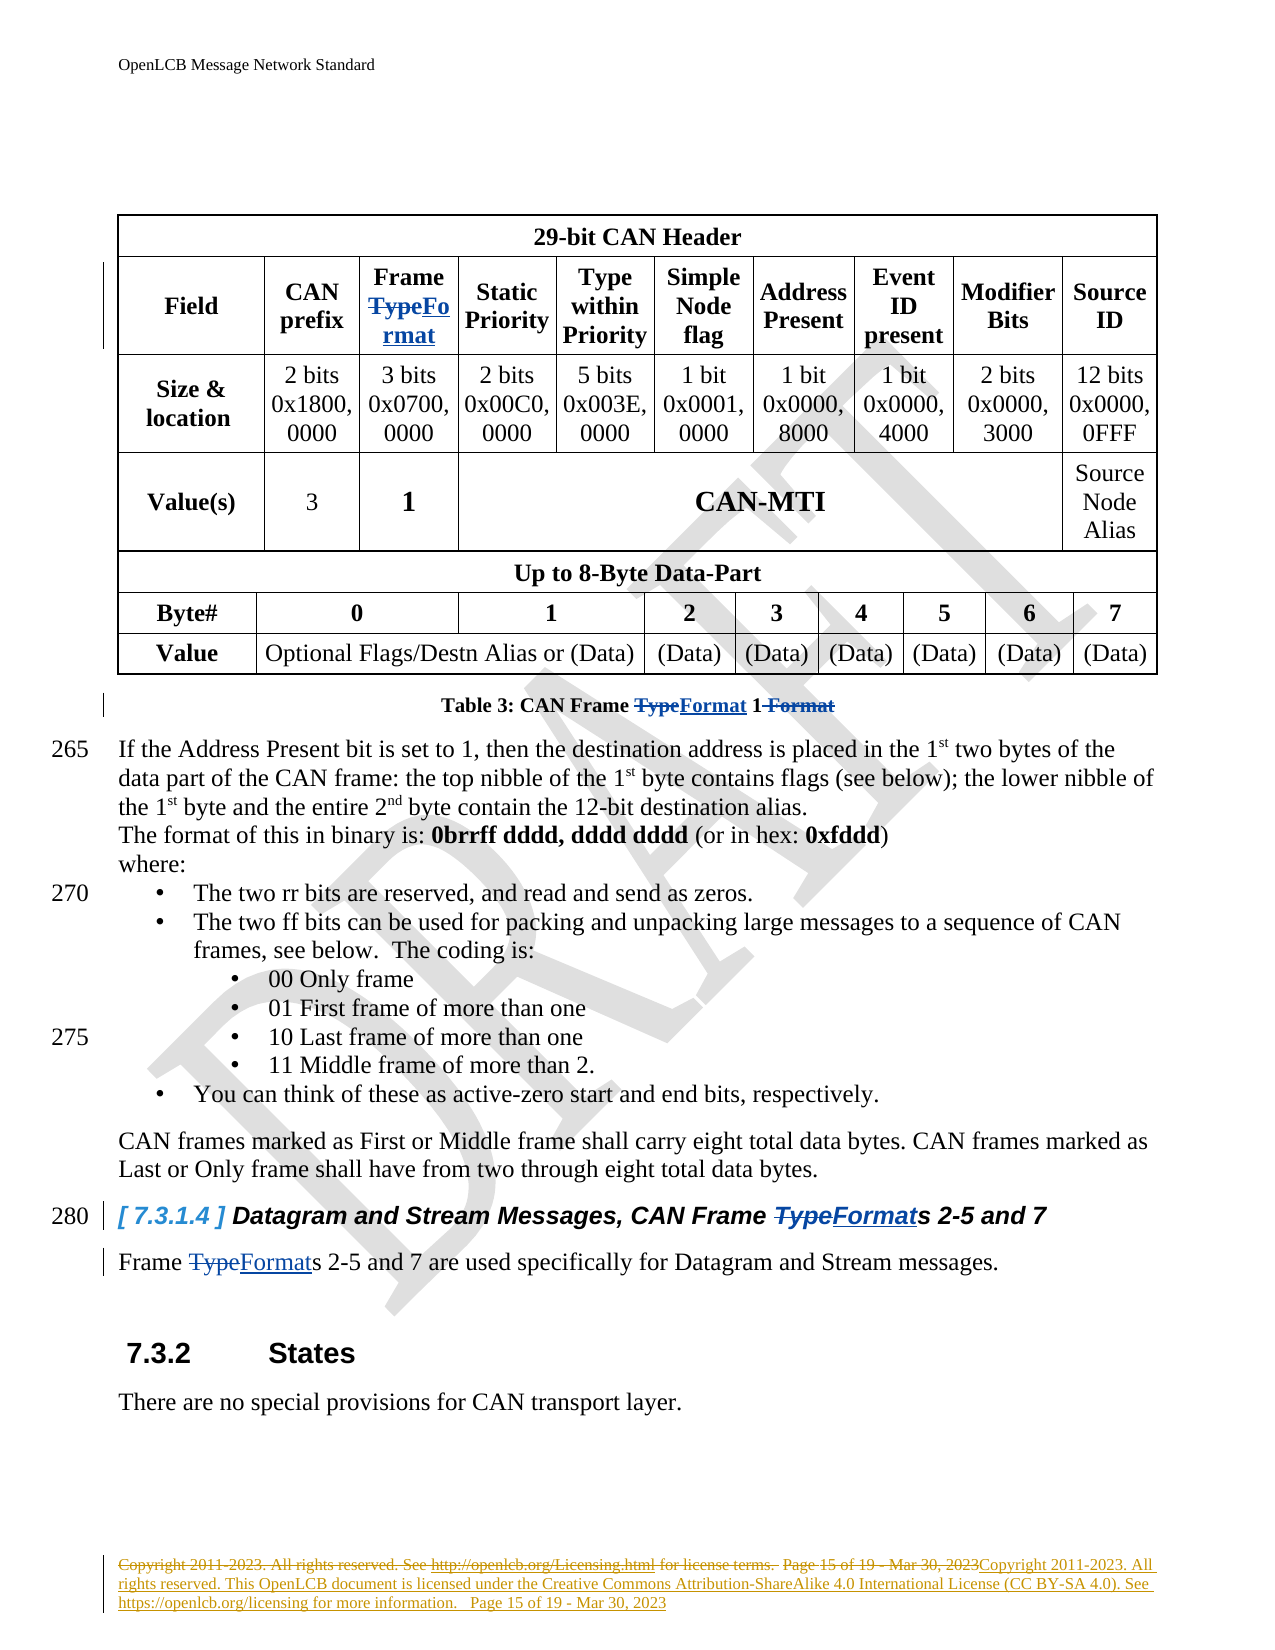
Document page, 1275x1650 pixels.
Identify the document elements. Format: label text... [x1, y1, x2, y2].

table_cell CAN-MTI [459, 453, 783, 550]
table_cell CAN-MTI [891, 453, 1062, 550]
subtitle Datagram and Stream Messages, CAN Frame Formats 2-5 and 7 [361, 1201, 466, 1230]
list 01 First frame of more than one [231, 1002, 339, 1022]
text CAN frames marked as First or Middle frame shall carry eight total data bytes. CAN frames marked as Last or Only frame shall have from two through eight total data bytes. [286, 1126, 468, 1183]
table_cell 2 [645, 593, 706, 632]
table_cell 12 bits 0x0000,0FFF [1063, 355, 1156, 452]
list 10 Last frame of more than one [231, 1022, 377, 1051]
table_cell 4 [821, 593, 903, 632]
text There are no special provisions for CAN transport layer. [118, 1387, 1157, 1416]
list [568, 964, 707, 993]
table_cell 3 bits 0x0700, 0000 [360, 355, 458, 452]
table_cell Up to 8-Byte Data-Part [990, 552, 1156, 592]
table_cell 0 [257, 593, 458, 632]
text CAN frames marked as First or Middle frame shall carry eight total data bytes. CAN frames marked as Last or Only frame shall have from two through eight total data bytes. [118, 1126, 298, 1183]
table_cell 7 [1074, 593, 1156, 632]
list 11 Middle frame of more than 2. [231, 1051, 405, 1079]
table_cell Size & location [119, 355, 264, 452]
table_cell 5 [904, 593, 985, 632]
list 01 First frame of more than one [637, 993, 1157, 1022]
table_cell (Data) [645, 634, 735, 673]
table_cell 3 [736, 593, 818, 632]
text Table 3: CAN Frame Format 1 [118, 693, 541, 717]
table_cell Optional Flags/Destn Alias or (Data) [257, 634, 644, 673]
list 10 Last frame of more than one [511, 1022, 1157, 1051]
table_cell (Data) [754, 634, 818, 667]
list The two ff bits can be used for packing and unpacking large messages to a sequence of CAN frames, see below. The coding is: [685, 907, 1157, 964]
table_cell Source ID [1063, 257, 1156, 354]
table_cell Value [119, 634, 256, 673]
table_cell 1 [459, 593, 644, 632]
list 11 Middle frame of more than 2. [540, 1051, 1157, 1079]
table_cell (Data) [904, 634, 985, 673]
list The two rr bits are reserved, and read and send as zeros. [519, 878, 664, 907]
table_cell 2 bits 0x00C0, 0000 [459, 355, 556, 452]
text The format of this in binary is: 0brrff dddd, dddd dddd (or in hex: 0xfddd) where: [629, 821, 683, 854]
table_cell (Data) [736, 662, 747, 673]
subtitle Datagram and Stream Messages, CAN Frame Formats 2-5 and 7 [118, 1201, 345, 1230]
text The format of this in binary is: 0brrff dddd, dddd dddd (or in hex: 0xfddd) where: [118, 821, 400, 878]
list The two ff bits can be used for packing and unpacking large messages to a sequence of CAN frames, see below. The coding is: [156, 907, 407, 964]
table_cell Value(s) [119, 453, 264, 550]
table_cell (Data) [1039, 639, 1073, 673]
table_cell Source Node Alias [1063, 453, 1156, 550]
table_cell (Data) [1074, 634, 1156, 673]
text Table 3: CAN Frame Format 1 [813, 693, 1157, 717]
list You can think of these as active-zero start and end bits, respectively. [156, 1079, 223, 1108]
subtitle Datagram and Stream Messages, CAN Frame Formats 2-5 and 7 [481, 1201, 1157, 1230]
list 01 First frame of more than one [492, 993, 617, 1022]
list You can think of these as active-zero start and end bits, respectively. [604, 1079, 1157, 1108]
list The two rr bits are reserved, and read and send as zeros. [156, 878, 336, 907]
text The format of this in binary is: 0brrff dddd, dddd dddd (or in hex: 0xfddd) where: [456, 821, 645, 878]
table_cell Event ID present [855, 257, 953, 354]
list The two ff bits can be used for packing and unpacking large messages to a sequence of CAN frames, see below. The coding is: [396, 907, 509, 964]
list You can think of these as active-zero start and end bits, respectively. [451, 1079, 551, 1108]
table_cell Static Priority [459, 257, 556, 354]
text The format of this in binary is: 0brrff dddd, dddd dddd (or in hex: 0xfddd) where: [665, 821, 807, 878]
table_cell 3 [265, 453, 359, 550]
text CAN frames marked as First or Middle frame shall carry eight total data bytes. CAN frames marked as Last or Only frame shall have from two through eight total data bytes. [482, 1126, 1157, 1183]
table_cell 6 [986, 594, 1024, 632]
table_cell 1 bit 0x0001,0000 [655, 355, 753, 452]
table_cell (Data) [986, 634, 1036, 673]
table_cell 1 [360, 453, 458, 550]
table_cell Modifier Bits [954, 257, 1062, 354]
list 00 Only frame [231, 964, 436, 993]
list 10 Last frame of more than one [397, 1022, 494, 1051]
list [719, 964, 1157, 993]
text Frame Formats 2-5 and 7 are used specifically for Datagram and Stream messages. [118, 1247, 391, 1276]
table_cell Field [119, 257, 264, 354]
table_cell [713, 593, 735, 615]
table_cell Frame Format [360, 257, 458, 354]
table_cell 1 bit 0x0000, 8000 [754, 355, 854, 452]
text If the Address Present bit is set to 1, then the destination address is placed in the 1st two bytes of the data part of the CAN frame: the top nibble of the 1st byte contains flags (see below); the lower nibble of the 1st byte and the entire 2nd byte contain the 12-bit destination alias. [573, 734, 701, 821]
table_header 29-bit CAN Header [119, 216, 1156, 256]
text Table 3: CAN Frame Format 1 [588, 693, 791, 717]
text Frame Formats 2-5 and 7 are used specifically for Datagram and Stream messages. [437, 1247, 1157, 1276]
text The format of this in binary is: 0brrff dddd, dddd dddd (or in hex: 0xfddd) where: [790, 821, 1157, 878]
table_cell (Data) [819, 634, 903, 673]
table_cell 2 bits 0x1800, 0000 [265, 355, 359, 452]
list You can think of these as active-zero start and end bits, respectively. [239, 1079, 431, 1108]
list [453, 964, 495, 985]
list 11 Middle frame of more than 2. [427, 1051, 522, 1079]
text If the Address Present bit is set to 1, then the destination address is placed in the 1st two bytes of the data part of the CAN frame: the top nibble of the 1st byte contains flags (see below); the lower nibble of the 1st byte and the entire 2nd byte contain the 12-bit destination alias. [854, 734, 1157, 821]
table_cell Address Present [754, 257, 854, 354]
list The two rr bits are reserved, and read and send as zeros. [370, 878, 500, 907]
table_cell CAN-MTI [700, 453, 942, 550]
table_cell 6 [1031, 593, 1073, 621]
table_cell Type within Priority [557, 257, 654, 354]
list The two rr bits are reserved, and read and send as zeros. [805, 878, 1157, 907]
text If the Address Present bit is set to 1, then the destination address is placed in the 1st two bytes of the data part of the CAN frame: the top nibble of the 1st byte contains flags (see below); the lower nibble of the 1st byte and the entire 2nd byte contain the 12-bit destination alias. [118, 734, 608, 821]
table_cell CAN prefix [265, 257, 359, 354]
table_cell 5 bits 0x003E, 0000 [557, 355, 654, 452]
list The two rr bits are reserved, and read and send as zeros. [666, 878, 804, 907]
table_cell Up to 8-Byte Data-Part [685, 552, 984, 592]
list [502, 978, 551, 993]
list 01 First frame of more than one [359, 993, 465, 1022]
table_cell 2 bits 0x0000, 3000 [954, 355, 1062, 452]
list The two ff bits can be used for packing and unpacking large messages to a sequence of CAN frames, see below. The coding is: [533, 907, 700, 964]
subtitle States [118, 1336, 1157, 1369]
text If the Address Present bit is set to 1, then the destination address is placed in the 1st two bytes of the data part of the CAN frame: the top nibble of the 1st byte contains flags (see below); the lower nibble of the 1st byte and the entire 2nd byte contain the 12-bit destination alias. [653, 734, 877, 821]
table_cell 1 bit 0x0000,4000 [855, 355, 953, 452]
table_cell [819, 612, 829, 632]
table_cell Byte# [119, 593, 256, 632]
table_cell Simple Node flag [655, 257, 753, 354]
table_cell Up to 8-Byte Data-Part [119, 552, 662, 592]
text The format of this in binary is: 0brrff dddd, dddd dddd (or in hex: 0xfddd) where: [373, 845, 476, 878]
